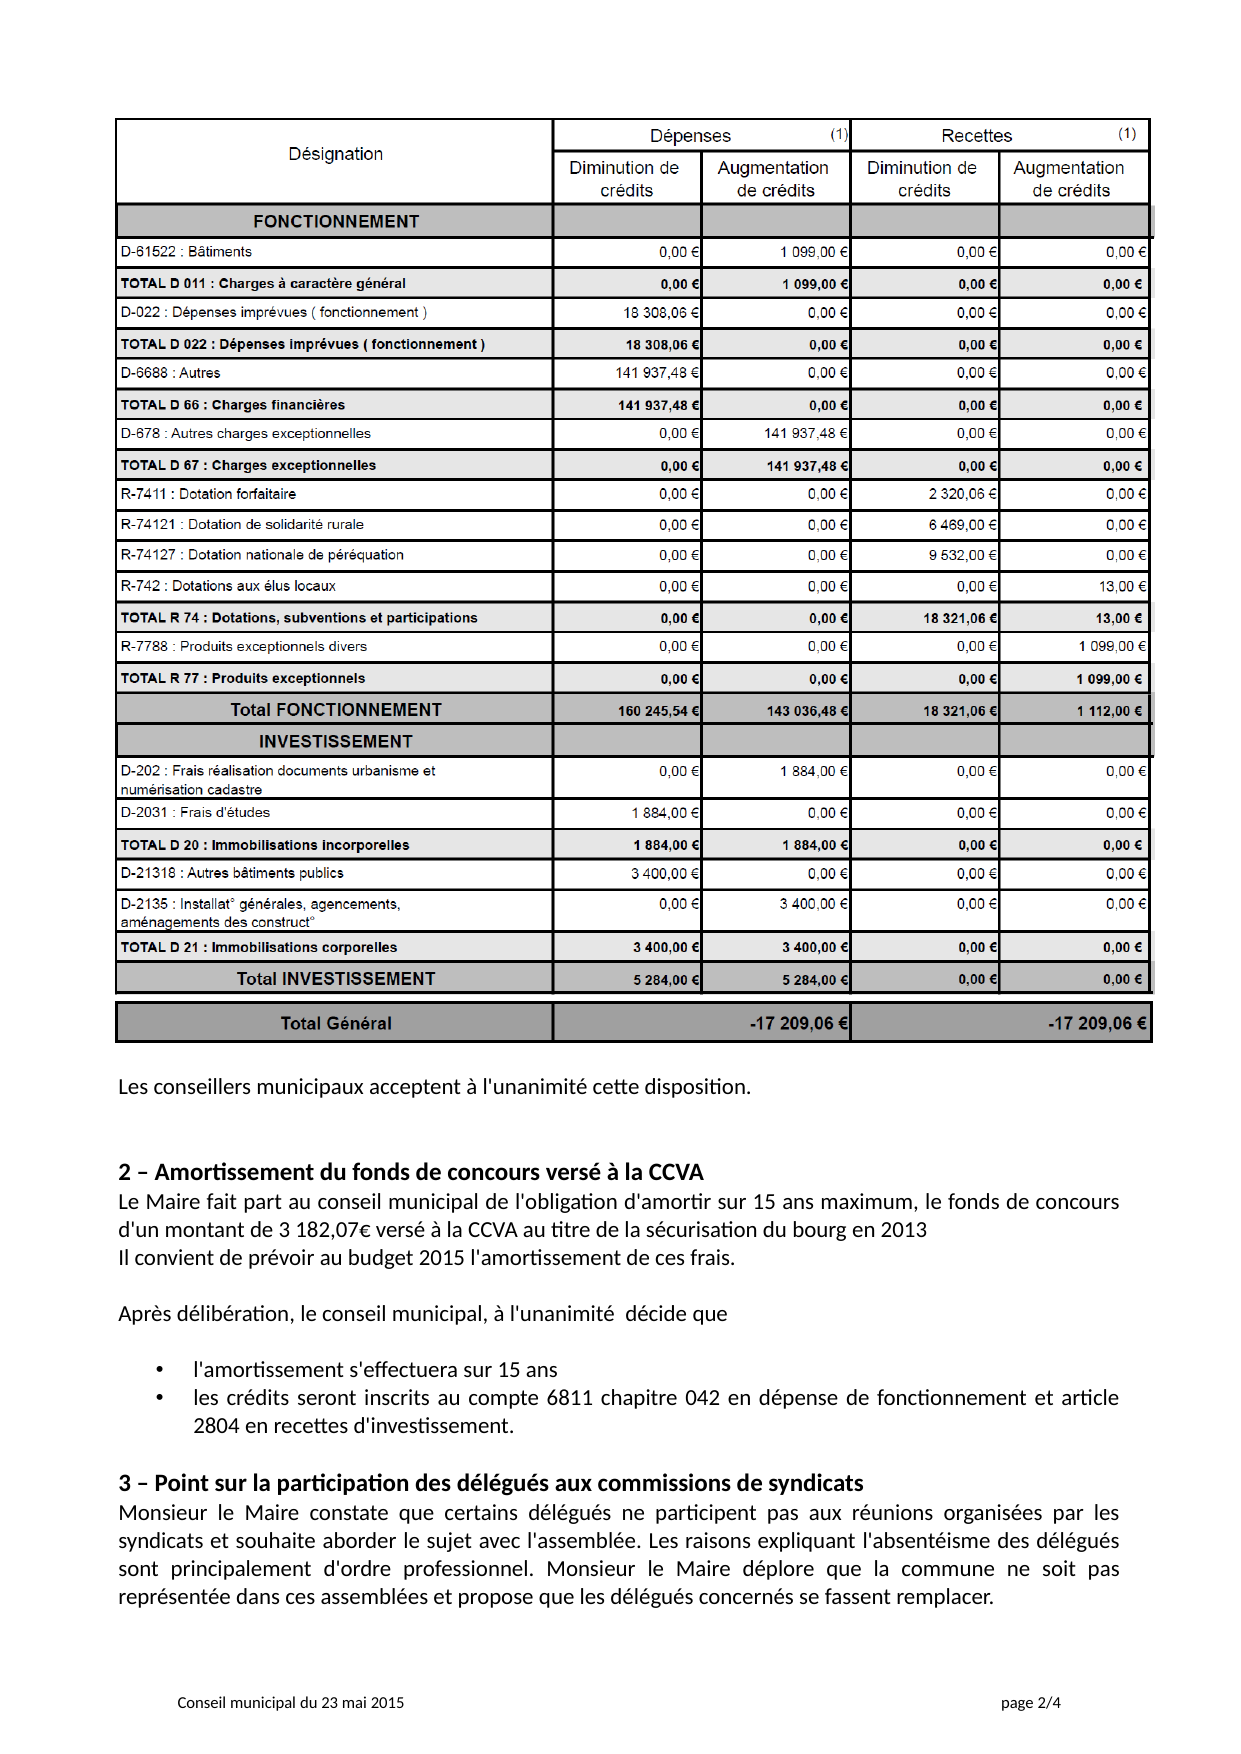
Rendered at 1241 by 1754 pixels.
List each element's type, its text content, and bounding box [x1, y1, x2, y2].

text Après délibération, le conseil municipal, à l'unanimité décide que [118, 1299, 1120, 1327]
subtitle 3 – Point sur la participation des délégués aux commissions de syndicats [73, 1467, 1120, 1498]
text Les conseillers municipaux acceptent à l'unanimité cette disposition. [118, 1072, 1120, 1100]
text Monsieur le Maire constate que certains délégués ne participent pas aux réunions organisées par les syndicats et souhaite aborder le sujet avec l'assemblée. Les raisons expliquant l'absentéisme des délégués sont principalement d'ordre professionnel. Monsieur le Maire déplore que la commune ne soit pas représentée dans ces assemblées et propose que les délégués concernés se fassent remplacer. [118, 1498, 1120, 1610]
text Il convient de prévoir au budget 2015 l'amortissement de ces frais. [118, 1243, 1120, 1271]
list l'amortissement s'effectuera sur 15 ans [156, 1355, 1120, 1383]
text 2 – Amortissement du fonds de concours versé à la CCVA [118, 1156, 1120, 1187]
list les crédits seront inscrits au compte 6811 chapitre 042 en dépense de fonctionnement et article 2804 en recettes d'investissement. [156, 1383, 1120, 1439]
picture [109, 112, 1157, 1045]
text Le Maire fait part au conseil municipal de l'obligation d'amortir sur 15 ans maximum, le fonds de concours d'un montant de 3 182,07€ versé à la CCVA au titre de la sécurisation du bourg en 2013 [118, 1187, 1120, 1243]
